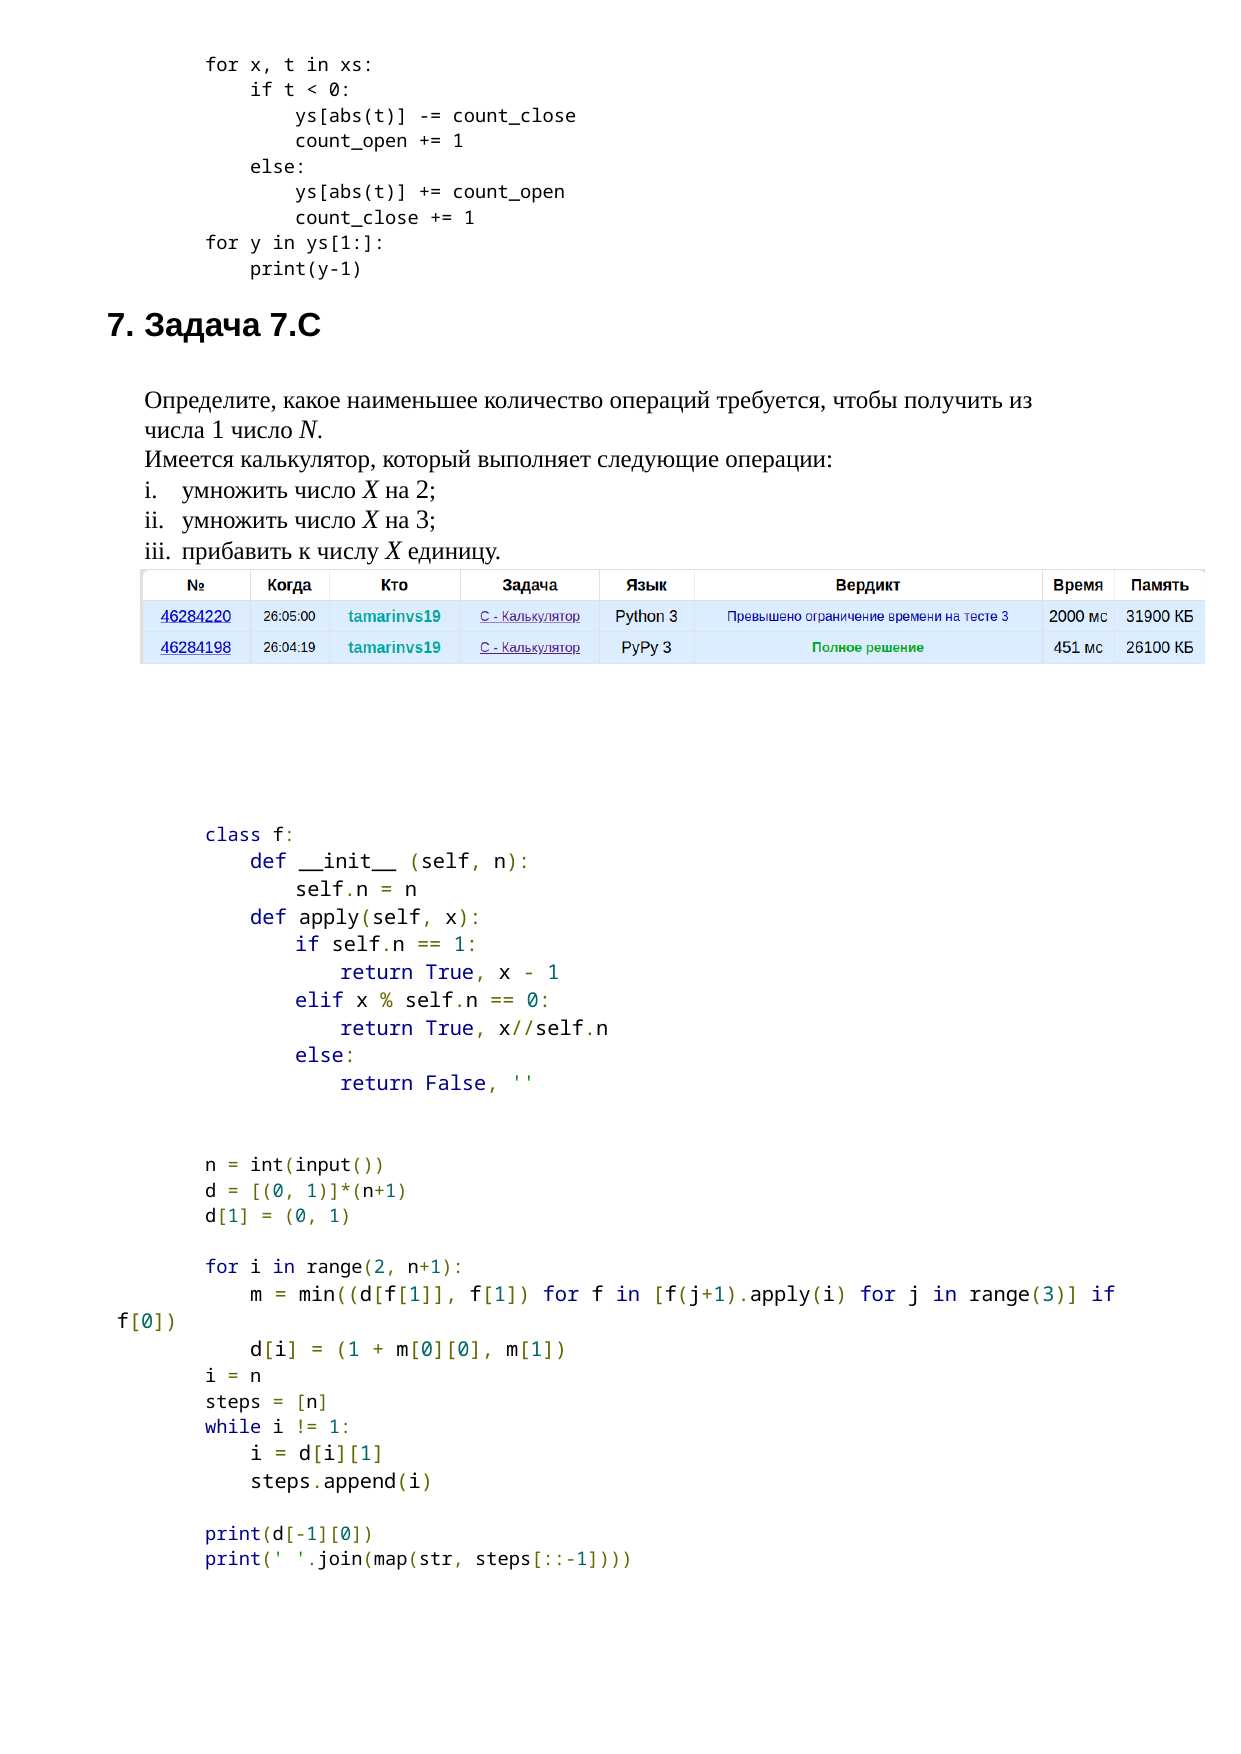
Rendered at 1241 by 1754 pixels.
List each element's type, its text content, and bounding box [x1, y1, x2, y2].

text print(y-1) [116, 255, 1138, 281]
list умножить число X на 2; [144, 473, 1186, 504]
text d = [(0, 1)]*(n+1) [116, 1177, 1138, 1203]
text class f: [116, 821, 1138, 847]
text while i != 1: [116, 1413, 1138, 1439]
text i = n [116, 1362, 1138, 1388]
text return True, x//self.n [116, 1013, 1138, 1041]
text steps = [n] [116, 1388, 1138, 1413]
text print(d[-1][0]) [116, 1520, 1138, 1545]
text return False, '' [116, 1068, 1138, 1096]
list Определите, какое наименьшее количество операций требуется, чтобы получить из числа 1 число N. [107, 356, 1186, 444]
text def __init__ (self, n): [116, 847, 1138, 874]
text i = d[i][1] [116, 1439, 1138, 1467]
text if self.n == 1: [116, 930, 1138, 958]
list Имеется калькулятор, который выполняет следующие операции: [107, 444, 1186, 473]
text else: [116, 1041, 1138, 1068]
text n = int(input()) [116, 1152, 1138, 1177]
text count_open += 1 [116, 127, 1138, 153]
picture [140, 569, 1206, 664]
list умножить число X на 3; [144, 504, 1186, 534]
text ys[abs(t)] -= count_close [116, 102, 1138, 127]
text for y in ys[1:]: [116, 229, 1138, 255]
text elif x % self.n == 0: [116, 985, 1138, 1013]
text self.n = n [116, 874, 1138, 902]
text d[i] = (1 + m[0][0], m[1]) [116, 1335, 1138, 1362]
text if t < 0: [116, 76, 1138, 102]
text else: [116, 153, 1138, 178]
list прибавить к числу X единицу. [144, 534, 1186, 565]
text ys[abs(t)] += count_open [116, 178, 1138, 204]
text d[1] = (0, 1) [116, 1203, 1138, 1228]
text steps.append(i) [116, 1467, 1138, 1494]
text for i in range(2, n+1): [116, 1254, 1138, 1279]
text print(' '.join(map(str, steps[::-1]))) [116, 1545, 1138, 1571]
text for x, t in xs: [116, 51, 1138, 76]
text return True, x - 1 [116, 958, 1138, 985]
text def apply(self, x): [116, 902, 1138, 930]
text m = min((d[f[1]], f[1]) for f in [f(j+1).apply(i) for j in range(3)] if f[0]) [116, 1279, 1138, 1335]
subtitle Задача 7.С [107, 306, 1186, 344]
text count_close += 1 [116, 204, 1138, 229]
